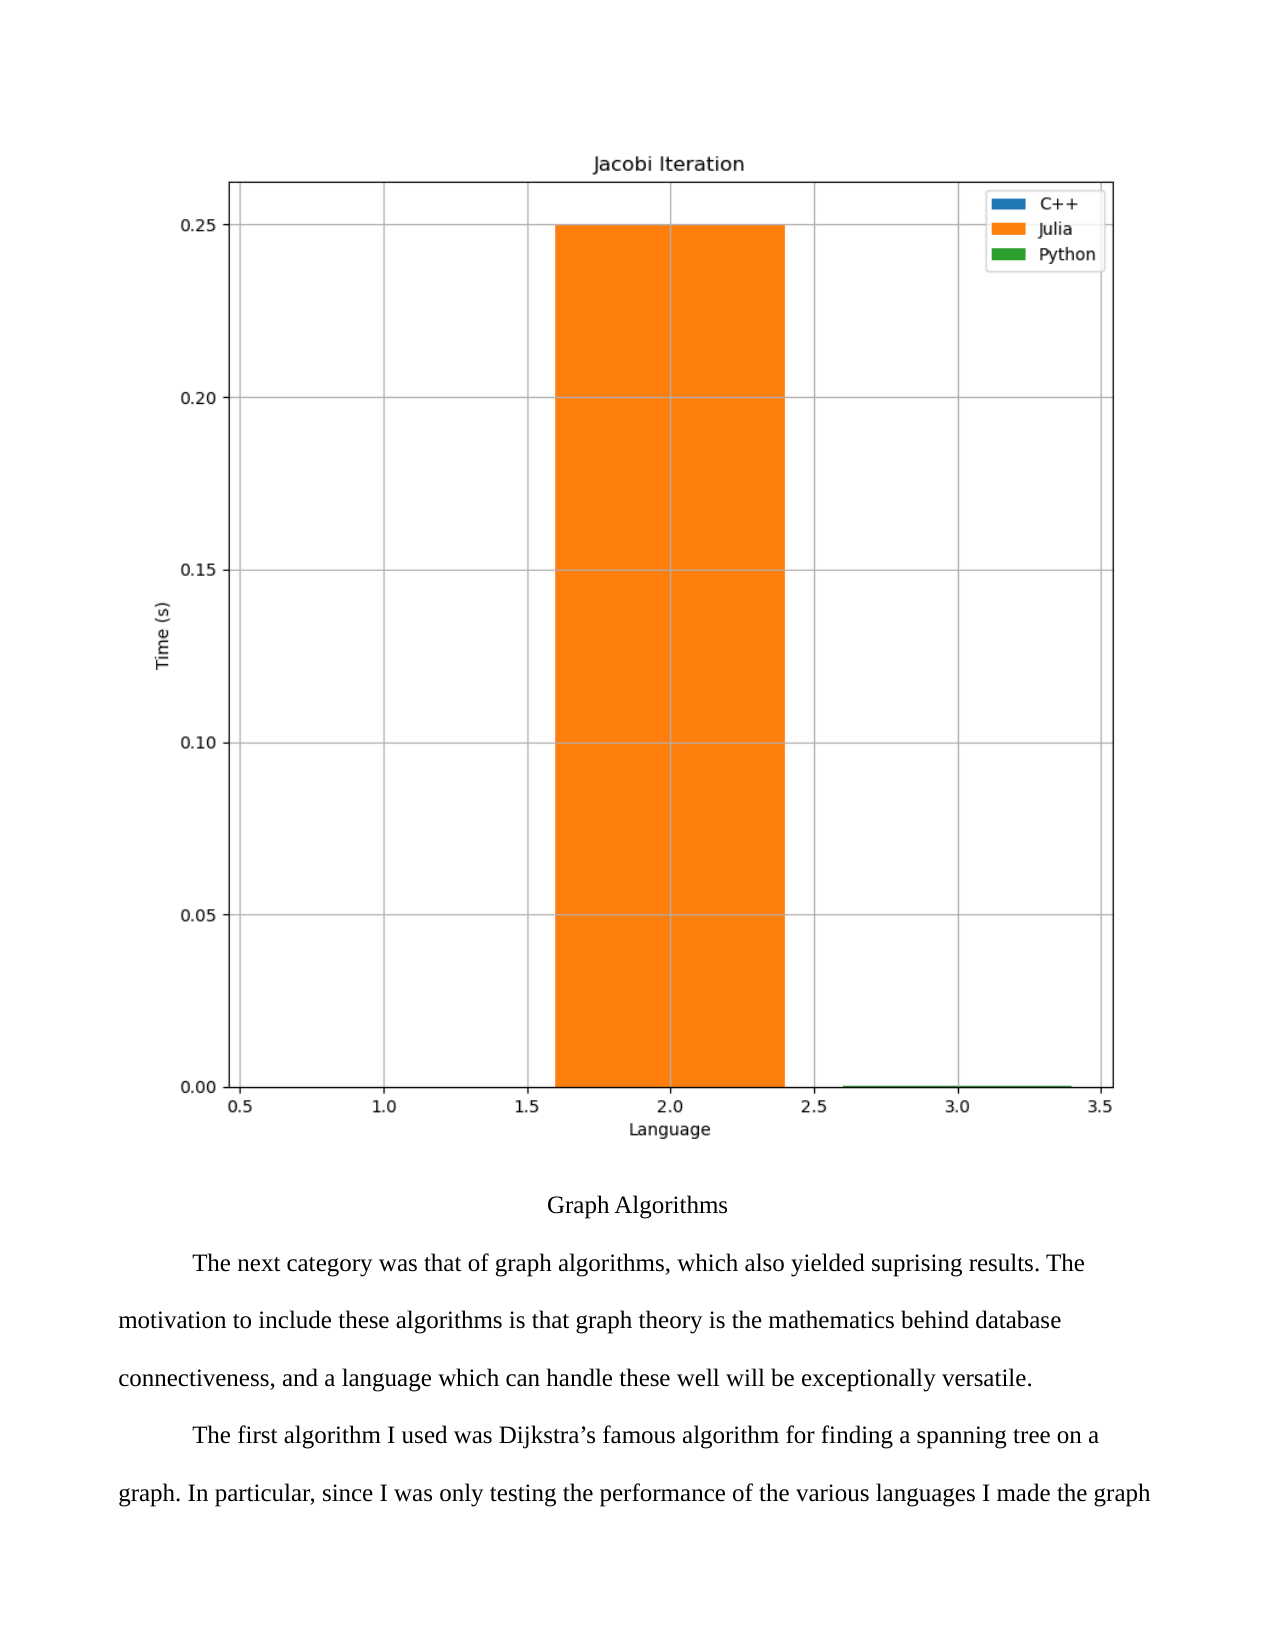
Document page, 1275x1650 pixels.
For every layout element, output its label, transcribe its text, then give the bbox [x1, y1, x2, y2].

text The next category was that of graph algorithms, which also yielded suprising results. The motivation to include these algorithms is that graph theory is the mathematics behind database connectiveness, and a language which can handle these well will be exceptionally versatile. [118, 1248, 1157, 1392]
text The first algorithm I used was Dijkstra’s famous algorithm for finding a spanning tree on a graph. In particular, since I was only testing the performance of the various languages I made the graph [118, 1421, 1157, 1507]
picture [132, 125, 1143, 1162]
text Graph Algorithms [118, 118, 1157, 1219]
